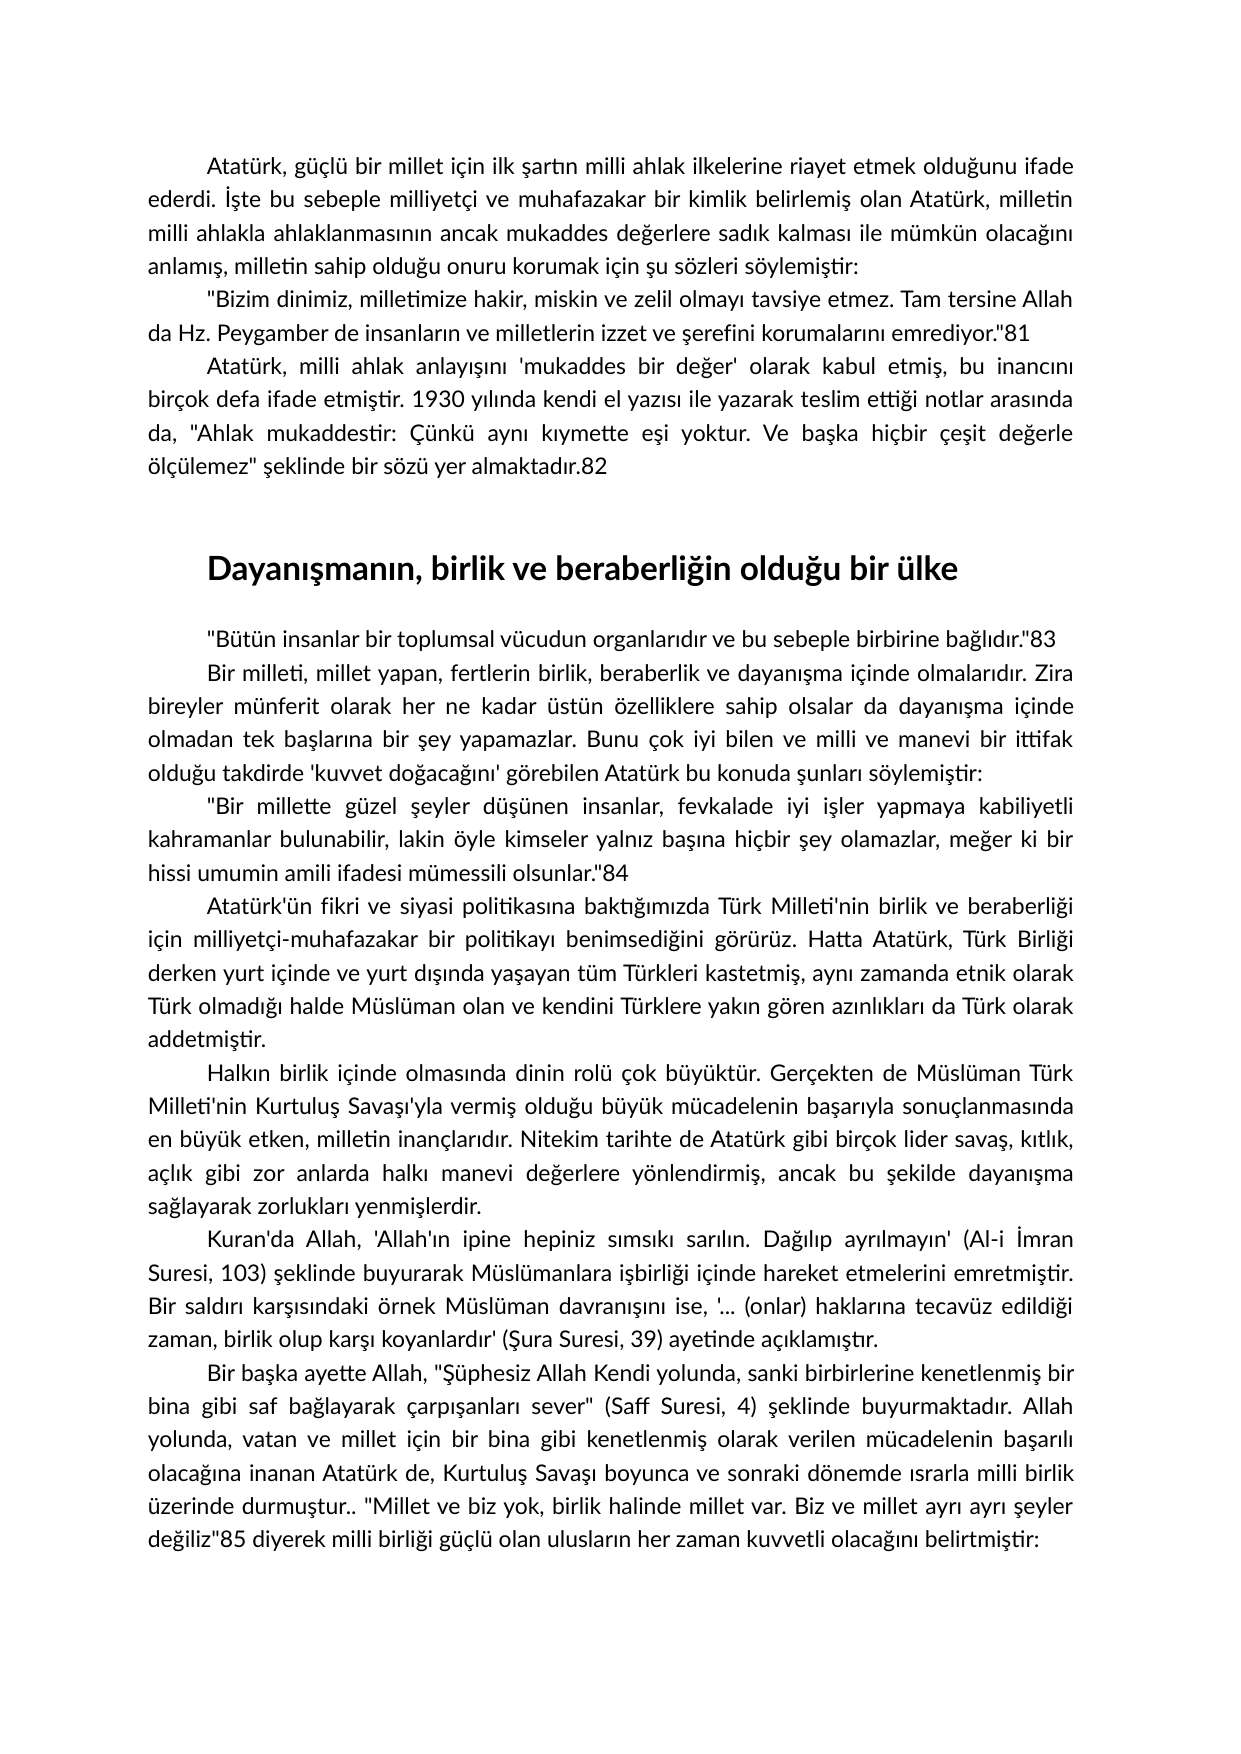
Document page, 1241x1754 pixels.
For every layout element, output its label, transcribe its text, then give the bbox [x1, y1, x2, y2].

text "Bütün insanlar bir toplumsal vücudun organlarıdır ve bu sebeple birbirine bağlıdır."83 [148, 621, 1075, 654]
text Atatürk, güçlü bir millet için ilk şartın milli ahlak ilkelerine riayet etmek olduğunu ifade ederdi. İşte bu sebeple milliyetçi ve muhafazakar bir kimlik belirlemiş olan Atatürk, milletin milli ahlakla ahlaklanmasının ancak mukaddes değerlere sadık kalması ile mümkün olacağını anlamış, milletin sahip olduğu onuru korumak için şu sözleri söylemiştir: [148, 148, 1075, 281]
subtitle Dayanışmanın, birlik ve beraberliğin olduğu bir ülke [148, 548, 1075, 588]
text Bir başka ayette Allah, "Şüphesiz Allah Kendi yolunda, sanki birbirlerine kenetlenmiş bir bina gibi saf bağlayarak çarpışanları sever" (Saff Suresi, 4) şeklinde buyurmaktadır. Allah yolunda, vatan ve millet için bir bina gibi kenetlenmiş olarak verilen mücadelenin başarılı olacağına inanan Atatürk de, Kurtuluş Savaşı boyunca ve sonraki dönemde ısrarla milli birlik üzerinde durmuştur.. "Millet ve biz yok, birlik halinde millet var. Biz ve millet ayrı ayrı şeyler değiliz"85 diyerek milli birliği güçlü olan ulusların her zaman kuvvetli olacağını belirtmiştir: [148, 1354, 1075, 1554]
text "Bizim dinimiz, milletimize hakir, miskin ve zelil olmayı tavsiye etmez. Tam tersine Allah da Hz. Peygamber de insanların ve milletlerin izzet ve şerefini korumalarını emrediyor."81 [148, 281, 1075, 348]
text Halkın birlik içinde olmasında dinin rolü çok büyüktür. Gerçekten de Müslüman Türk Milleti'nin Kurtuluş Savaşı'yla vermiş olduğu büyük mücadelenin başarıyla sonuçlanmasında en büyük etken, milletin inançlarıdır. Nitekim tarihte de Atatürk gibi birçok lider savaş, kıtlık, açlık gibi zor anlarda halkı manevi değerlere yönlendirmiş, ancak bu şekilde dayanışma sağlayarak zorlukları yenmişlerdir. [148, 1054, 1075, 1221]
text Bir milleti, millet yapan, fertlerin birlik, beraberlik ve dayanışma içinde olmalarıdır. Zira bireyler münferit olarak her ne kadar üstün özelliklere sahip olsalar da dayanışma içinde olmadan tek başlarına bir şey yapamazlar. Bunu çok iyi bilen ve milli ve manevi bir ittifak olduğu takdirde 'kuvvet doğacağını' görebilen Atatürk bu konuda şunları söylemiştir: [148, 654, 1075, 788]
text "Bir millette güzel şeyler düşünen insanlar, fevkalade iyi işler yapmaya kabiliyetli kahramanlar bulunabilir, lakin öyle kimseler yalnız başına hiçbir şey olamazlar, meğer ki bir hissi umumin amili ifadesi mümessili olsunlar."84 [148, 788, 1075, 888]
text Atatürk, milli ahlak anlayışını 'mukaddes bir değer' olarak kabul etmiş, bu inancını birçok defa ifade etmiştir. 1930 yılında kendi el yazısı ile yazarak teslim ettiği notlar arasında da, "Ahlak mukaddestir: Çünkü aynı kıymette eşi yoktur. Ve başka hiçbir çeşit değerle ölçülemez" şeklinde bir sözü yer almaktadır.82 [148, 348, 1075, 481]
text Kuran'da Allah, 'Allah'ın ipine hepiniz sımsıkı sarılın. Dağılıp ayrılmayın' (Al-i İmran Suresi, 103) şeklinde buyurarak Müslümanlara işbirliği içinde hareket etmelerini emretmiştir. Bir saldırı karşısındaki örnek Müslüman davranışını ise, '... (onlar) haklarına tecavüz edildiği zaman, birlik olup karşı koyanlardır' (Şura Suresi, 39) ayetinde açıklamıştır. [148, 1221, 1075, 1354]
text Atatürk'ün fikri ve siyasi politikasına baktığımızda Türk Milleti'nin birlik ve beraberliği için milliyetçi-muhafazakar bir politikayı benimsediğini görürüz. Hatta Atatürk, Türk Birliği derken yurt içinde ve yurt dışında yaşayan tüm Türkleri kastetmiş, aynı zamanda etnik olarak Türk olmadığı halde Müslüman olan ve kendini Türklere yakın gören azınlıkları da Türk olarak addetmiştir. [148, 888, 1075, 1054]
